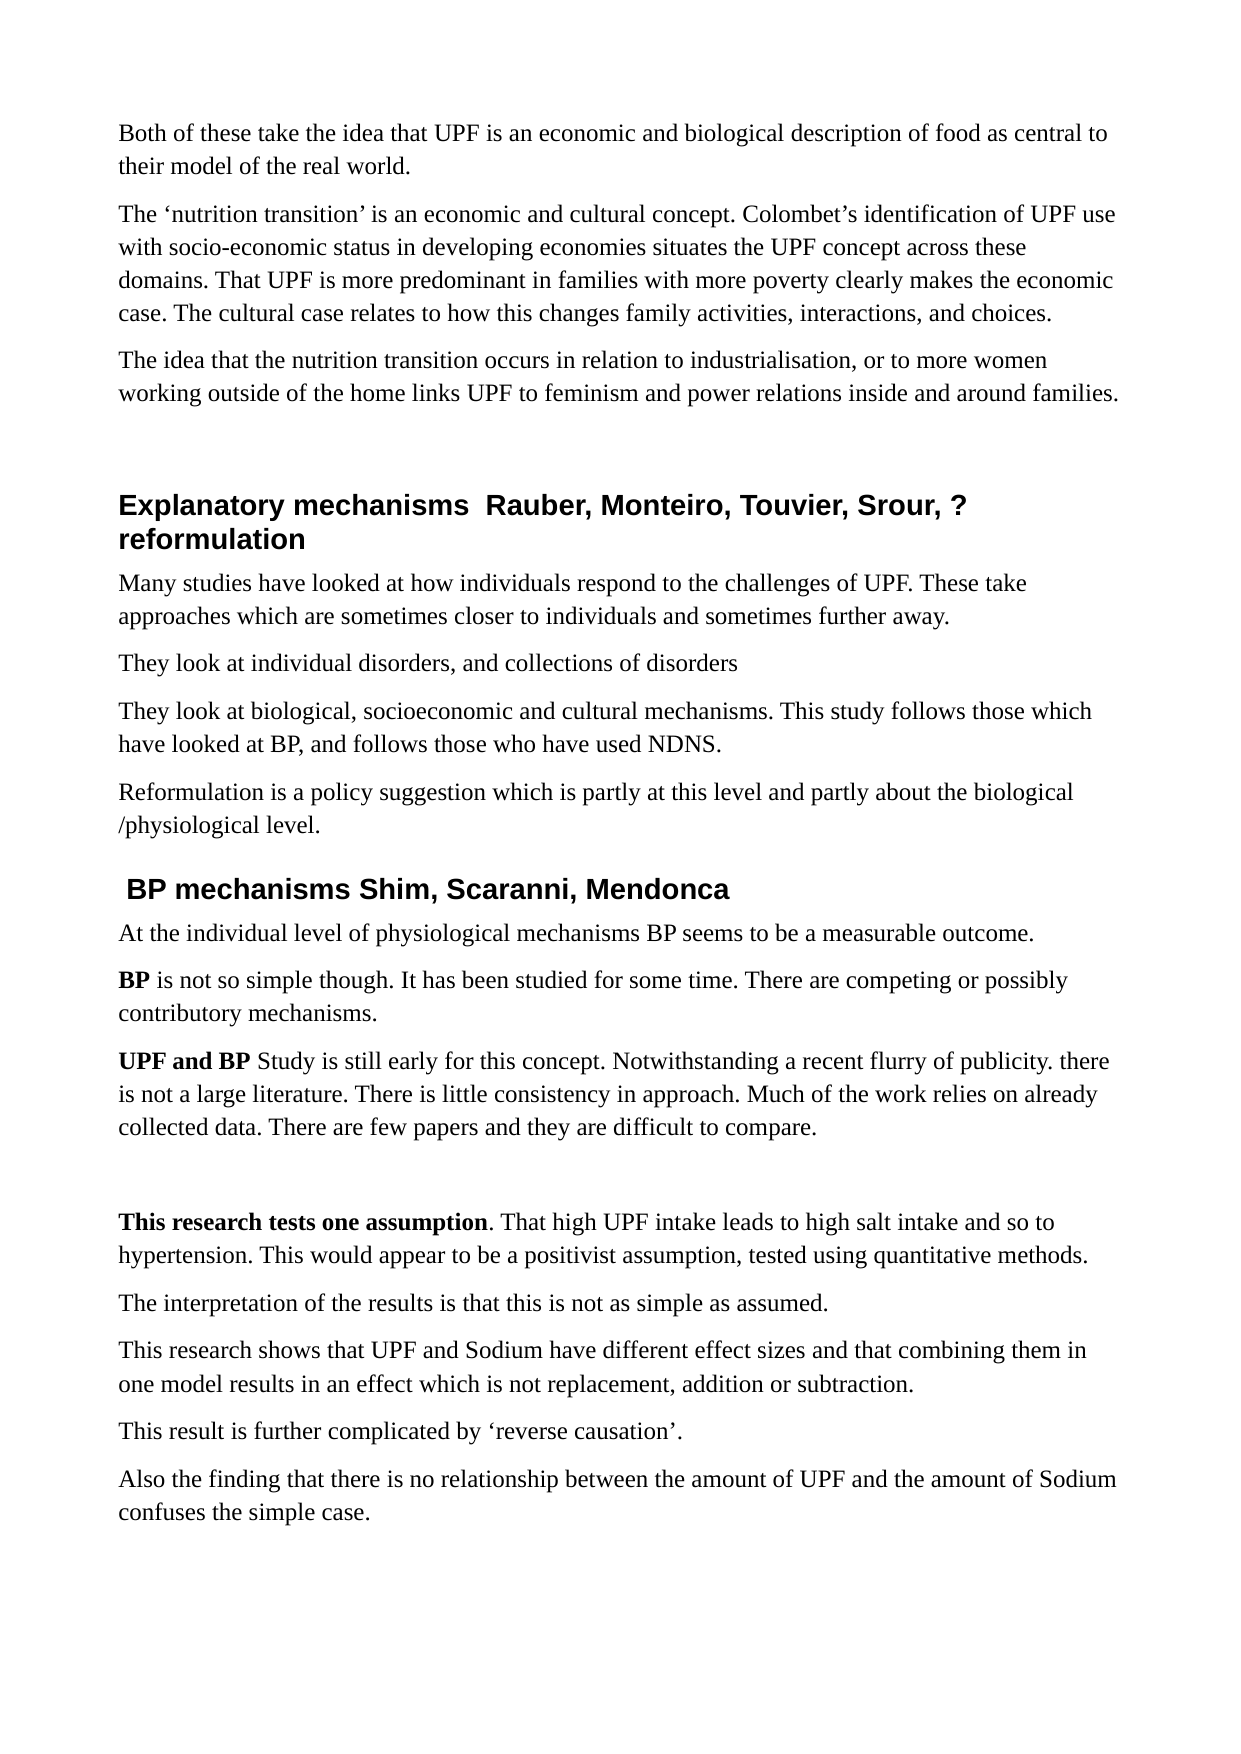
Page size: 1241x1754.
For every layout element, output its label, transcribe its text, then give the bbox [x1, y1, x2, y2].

text They look at individual disorders, and collections of disorders [118, 648, 1122, 677]
text They look at biological, socioeconomic and cultural mechanisms. This study follows those which have looked at BP, and follows those who have used NDNS. [118, 696, 1122, 758]
text The idea that the nutrition transition occurs in relation to industrialisation, or to more women working outside of the home links UPF to feminism and power relations inside and around families. [118, 345, 1122, 407]
text This result is further complicated by ‘reverse causation’. [118, 1416, 1122, 1445]
subtitle Explanatory mechanisms Rauber, Monteiro, Touvier, Srour, ?reformulation [118, 488, 1122, 555]
text UPF and BP Study is still early for this concept. Notwithstanding a recent flurry of publicity. there is not a large literature. There is little consistency in approach. Much of the work relies on already collected data. There are few papers and they are difficult to compare. [118, 1046, 1122, 1141]
text Both of these take the idea that UPF is an economic and biological description of food as central to their model of the real world. [118, 118, 1122, 180]
text This research tests one assumption. That high UPF intake leads to high salt intake and so to hypertension. This would appear to be a positivist assumption, tested using quantitative methods. [118, 1207, 1122, 1269]
text BP is not so simple though. It has been studied for some time. There are competing or possibly contributory mechanisms. [118, 966, 1122, 1027]
text Reformulation is a policy suggestion which is partly at this level and partly about the biological /physiological level. [118, 777, 1122, 838]
subtitle BP mechanisms Shim, Scaranni, Mendonca [118, 872, 1122, 905]
text This research shows that UPF and Sodium have different effect sizes and that combining them in one model results in an effect which is not replacement, addition or subtraction. [118, 1336, 1122, 1397]
text Many studies have looked at how individuals respond to the challenges of UPF. These take approaches which are sometimes closer to individuals and sometimes further away. [118, 568, 1122, 629]
text The interpretation of the results is that this is not as simple as assumed. [118, 1288, 1122, 1317]
text At the individual level of physiological mechanisms BP seems to be a measurable outcome. [118, 918, 1122, 947]
text The ‘nutrition transition’ is an economic and cultural concept. Colombet’s identification of UPF use with socio-economic status in developing economies situates the UPF concept across these domains. That UPF is more predominant in families with more poverty clearly makes the economic case. The cultural case relates to how this changes family activities, interactions, and choices. [118, 199, 1122, 327]
text Also the finding that there is no relationship between the amount of UPF and the amount of Sodium confuses the simple case. [118, 1464, 1122, 1526]
